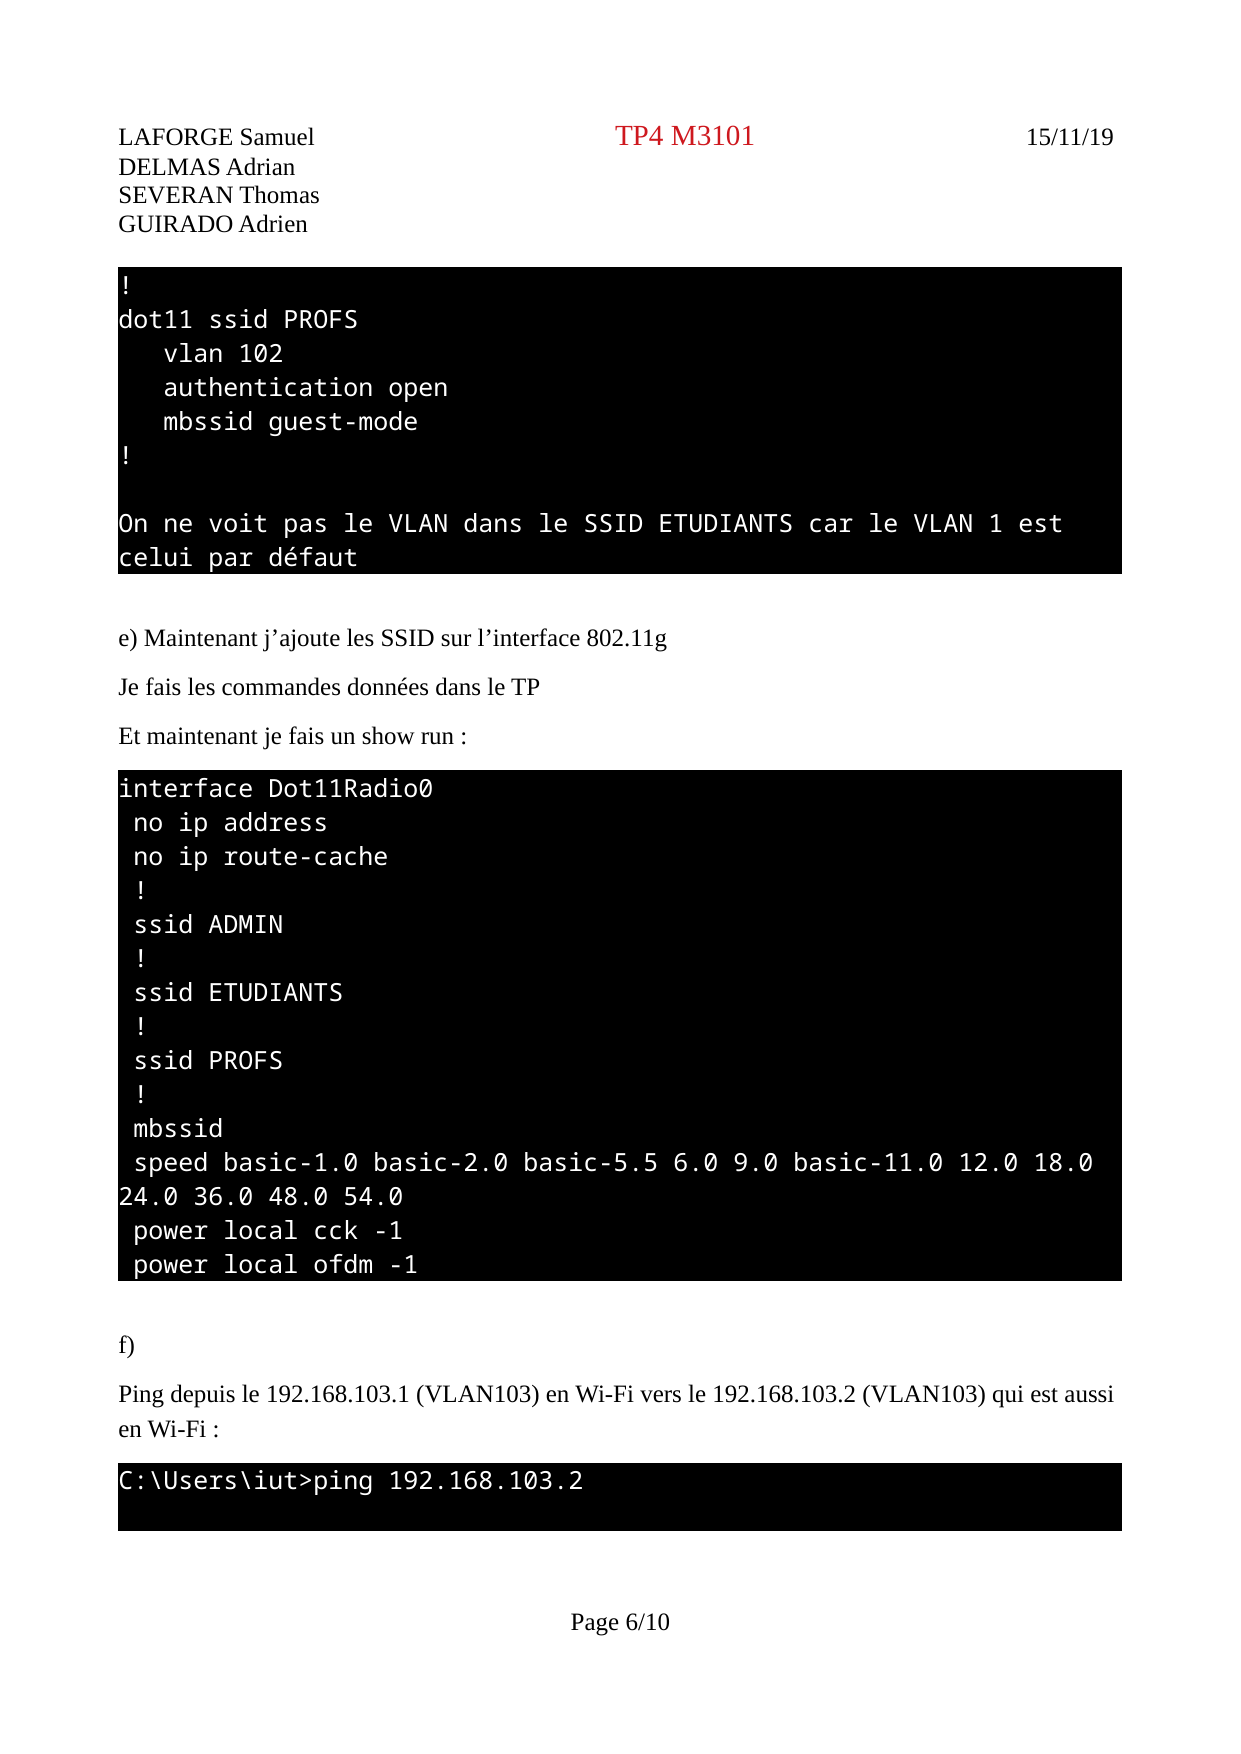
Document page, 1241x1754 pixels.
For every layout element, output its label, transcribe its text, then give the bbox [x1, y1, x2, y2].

text Et maintenant je fais un show run : [118, 721, 1122, 750]
text ssid ETUDIANTS [118, 974, 1122, 1009]
text ssid ADMIN [118, 906, 1122, 941]
text Je fais les commandes données dans le TP [118, 672, 1122, 701]
text interface Dot11Radio0 [118, 770, 1122, 804]
text authentication open [118, 369, 1122, 404]
text ! [118, 872, 1122, 906]
text mbssid guest-mode [118, 404, 1122, 438]
text f) [118, 1330, 1122, 1359]
text power local cck -1 [118, 1213, 1122, 1247]
text vlan 102 [118, 336, 1122, 369]
text power local ofdm -1 [118, 1247, 1122, 1281]
text e) Maintenant j’ajoute les SSID sur l’interface 802.11g [118, 623, 1122, 652]
text On ne voit pas le VLAN dans le SSID ETUDIANTS car le VLAN 1 est celui par défaut [118, 506, 1122, 574]
text speed basic-1.0 basic-2.0 basic-5.5 6.0 9.0 basic-11.0 12.0 18.0 24.0 36.0 48.0 54.0 [118, 1145, 1122, 1213]
text ssid PROFS [118, 1043, 1122, 1077]
text C:\Users\iut>ping 192.168.103.2 [118, 1463, 1122, 1497]
text ! [118, 438, 1122, 472]
text ! [118, 267, 1122, 301]
text ! [118, 1077, 1122, 1111]
text Ping depuis le 192.168.103.1 (VLAN103) en Wi-Fi vers le 192.168.103.2 (VLAN103) qui est aussi en Wi-Fi : [118, 1379, 1122, 1442]
text mbssid [118, 1111, 1122, 1145]
text no ip route-cache [118, 838, 1122, 872]
text dot11 ssid PROFS [118, 301, 1122, 336]
text no ip address [118, 804, 1122, 838]
text ! [118, 1009, 1122, 1043]
text ! [118, 941, 1122, 974]
